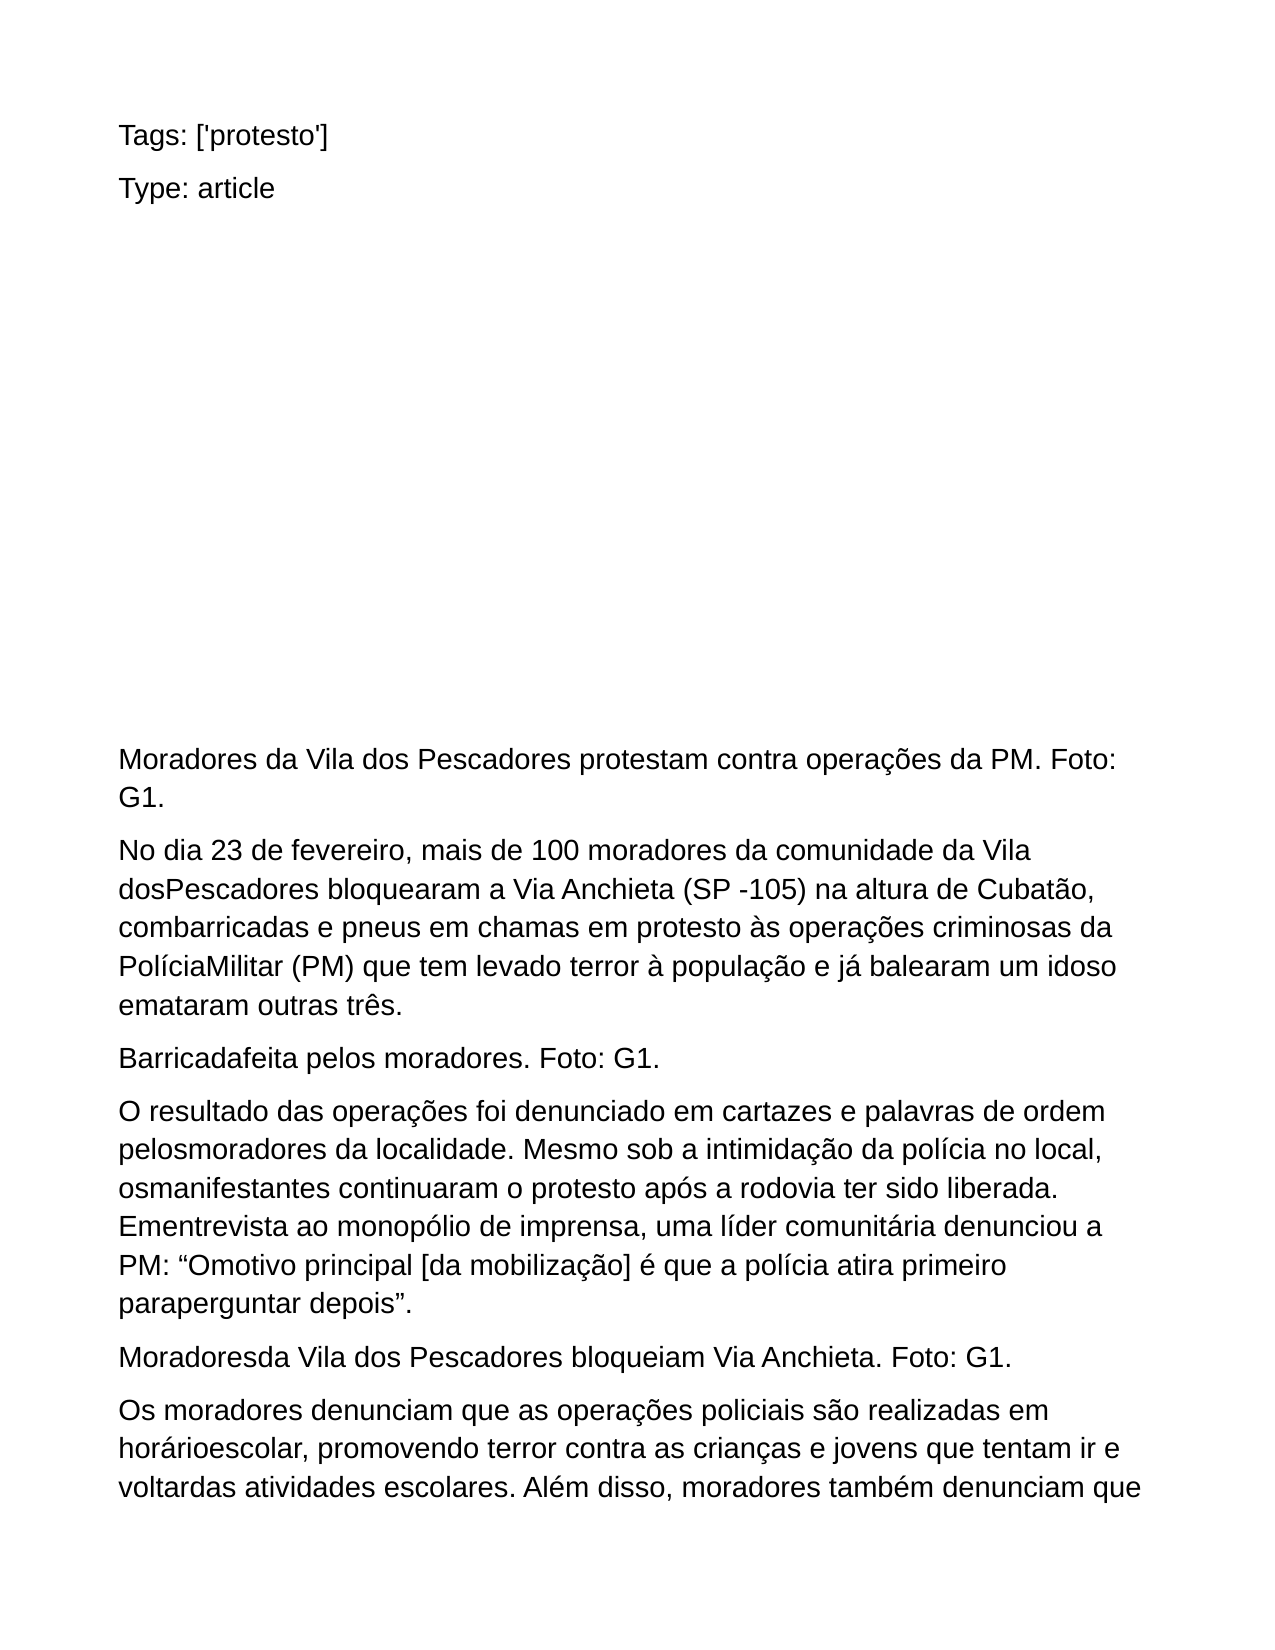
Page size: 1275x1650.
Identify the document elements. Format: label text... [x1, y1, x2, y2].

text O resultado das operações foi denunciado em cartazes e palavras de ordem pelosmoradores da localidade. Mesmo sob a intimidação da polícia no local, osmanifestantes continuaram o protesto após a rodovia ter sido liberada. Ementrevista ao monopólio de imprensa, uma líder comunitária denunciou a PM: “Omotivo principal [da mobilização] é que a polícia atira primeiro paraperguntar depois”. [118, 1094, 1157, 1320]
text Tags: ['protesto'] [118, 118, 1157, 152]
text Barricadafeita pelos moradores. Foto: G1. [118, 1041, 1157, 1074]
text Moradoresda Vila dos Pescadores bloqueiam Via Anchieta. Foto: G1. [118, 1340, 1157, 1373]
text Moradores da Vila dos Pescadores protestam contra operações da PM. Foto: G1. [118, 742, 1157, 814]
text Os moradores denunciam que as operações policiais são realizadas em horárioescolar, promovendo terror contra as crianças e jovens que tentam ir e voltardas atividades escolares. Além disso, moradores também denunciam que [118, 1393, 1157, 1503]
text Type: article [118, 171, 1157, 205]
text No dia 23 de fevereiro, mais de 100 moradores da comunidade da Vila dosPescadores bloquearam a Via Anchieta (SP -105) na altura de Cubatão, combarricadas e pneus em chamas em protesto às operações criminosas da PolíciaMilitar (PM) que tem levado terror à população e já balearam um idoso emataram outras três. [118, 833, 1157, 1021]
